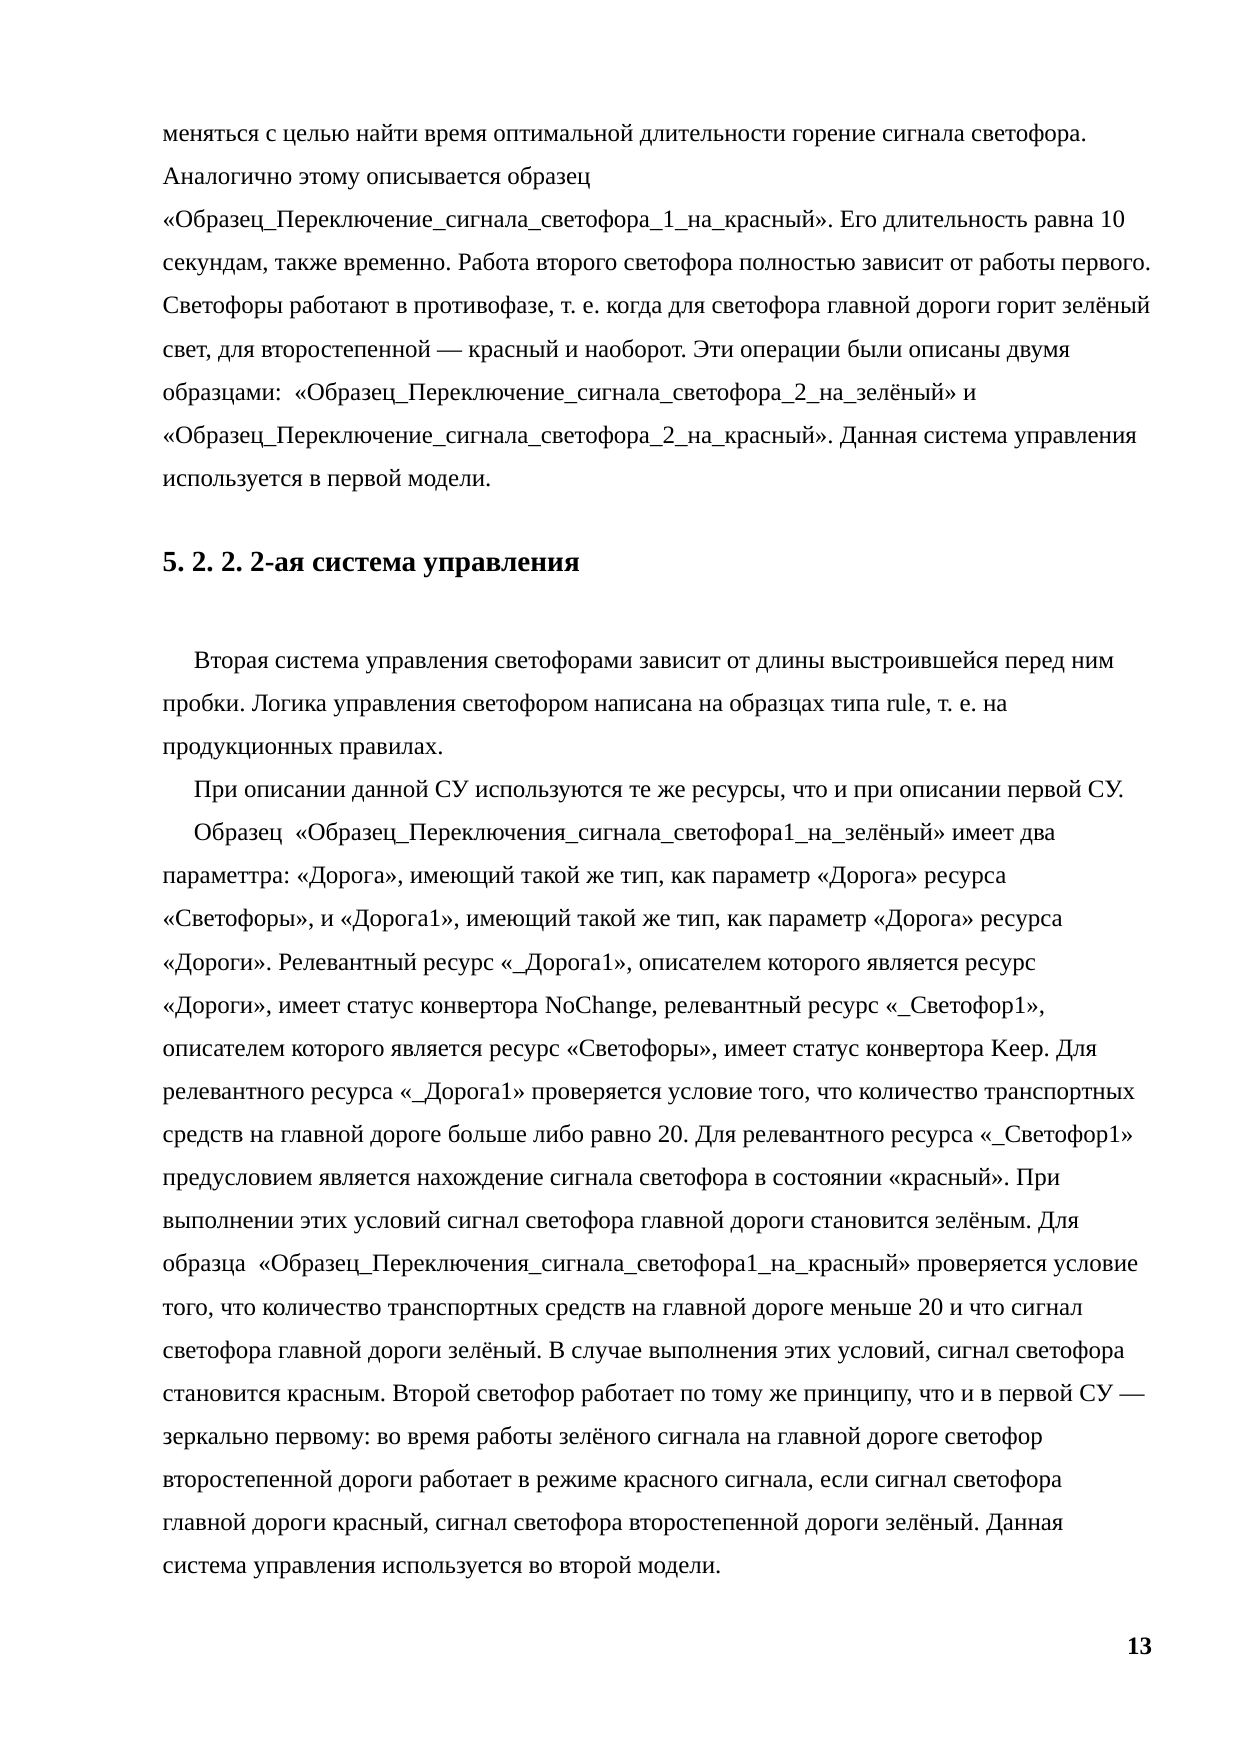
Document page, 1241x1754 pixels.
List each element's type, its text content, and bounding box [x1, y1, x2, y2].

text 5. 2. 2. 2-ая система управления [162, 544, 1152, 578]
text меняться с целью найти время оптимальной длительности горение сигнала светофора. Аналогично этому описывается образец «Образец_Переключение_сигнала_светофора_1_на_красный». Его длительность равна 10 секундам, также временно. Работа второго светофора полностью зависит от работы первого. [162, 118, 1152, 276]
text При описании данной СУ используются те же ресурсы, что и при описании первой СУ. [162, 774, 1152, 803]
text Образец «Образец_Переключения_сигнала_светофора1_на_зелёный» имеет два параметтра: «Дорога», имеющий такой же тип, как параметр «Дорога» ресурса «Светофоры», и «Дорога1», имеющий такой же тип, как параметр «Дорога» ресурса «Дороги». Релевантный ресурс «_Дорога1», описателем которого является ресурс «Дороги», имеет статус конвертора NoChange, релевантный ресурс «_Светофор1», описателем которого является ресурс «Светофоры», имеет статус конвертора Keep. Для релевантного ресурса «_Дорога1» проверяется условие того, что количество транспортных средств на главной дороге больше либо равно 20. Для релевантного ресурса «_Светофор1» предусловием является нахождение сигнала светофора в состоянии «красный». При выполнении этих условий сигнал светофора главной дороги становится зелёным. Для образца «Образец_Переключения_сигнала_светофора1_на_красный» проверяется условие того, что количество транспортных средств на главной дороге меньше 20 и что сигнал светофора главной дороги зелёный. В случае выполнения этих условий, сигнал светофора становится красным. Второй светофор работает по тому же принципу, что и в первой СУ — зеркально первому: во время работы зелёного сигнала на главной дороге светофор второстепенной дороги работает в режиме красного сигнала, если сигнал светофора главной дороги красный, сигнал светофора второстепенной дороги зелёный. Данная система управления используется во второй модели. [162, 817, 1152, 1579]
text 13 [162, 1631, 1152, 1660]
text Светофоры работают в противофазе, т. е. когда для светофора главной дороги горит зелёный свет, для второстепенной — красный и наоборот. Эти операции были описаны двумя образцами: «Образец_Переключение_сигнала_светофора_2_на_зелёный» и «Образец_Переключение_сигнала_светофора_2_на_красный». Данная система управления используется в первой модели. [162, 291, 1152, 492]
text Вторая система управления светофорами зависит от длины выстроившейся перед ним пробки. Логика управления светофором написана на образцах типа rule, т. е. на продукционных правилах. [162, 645, 1152, 760]
